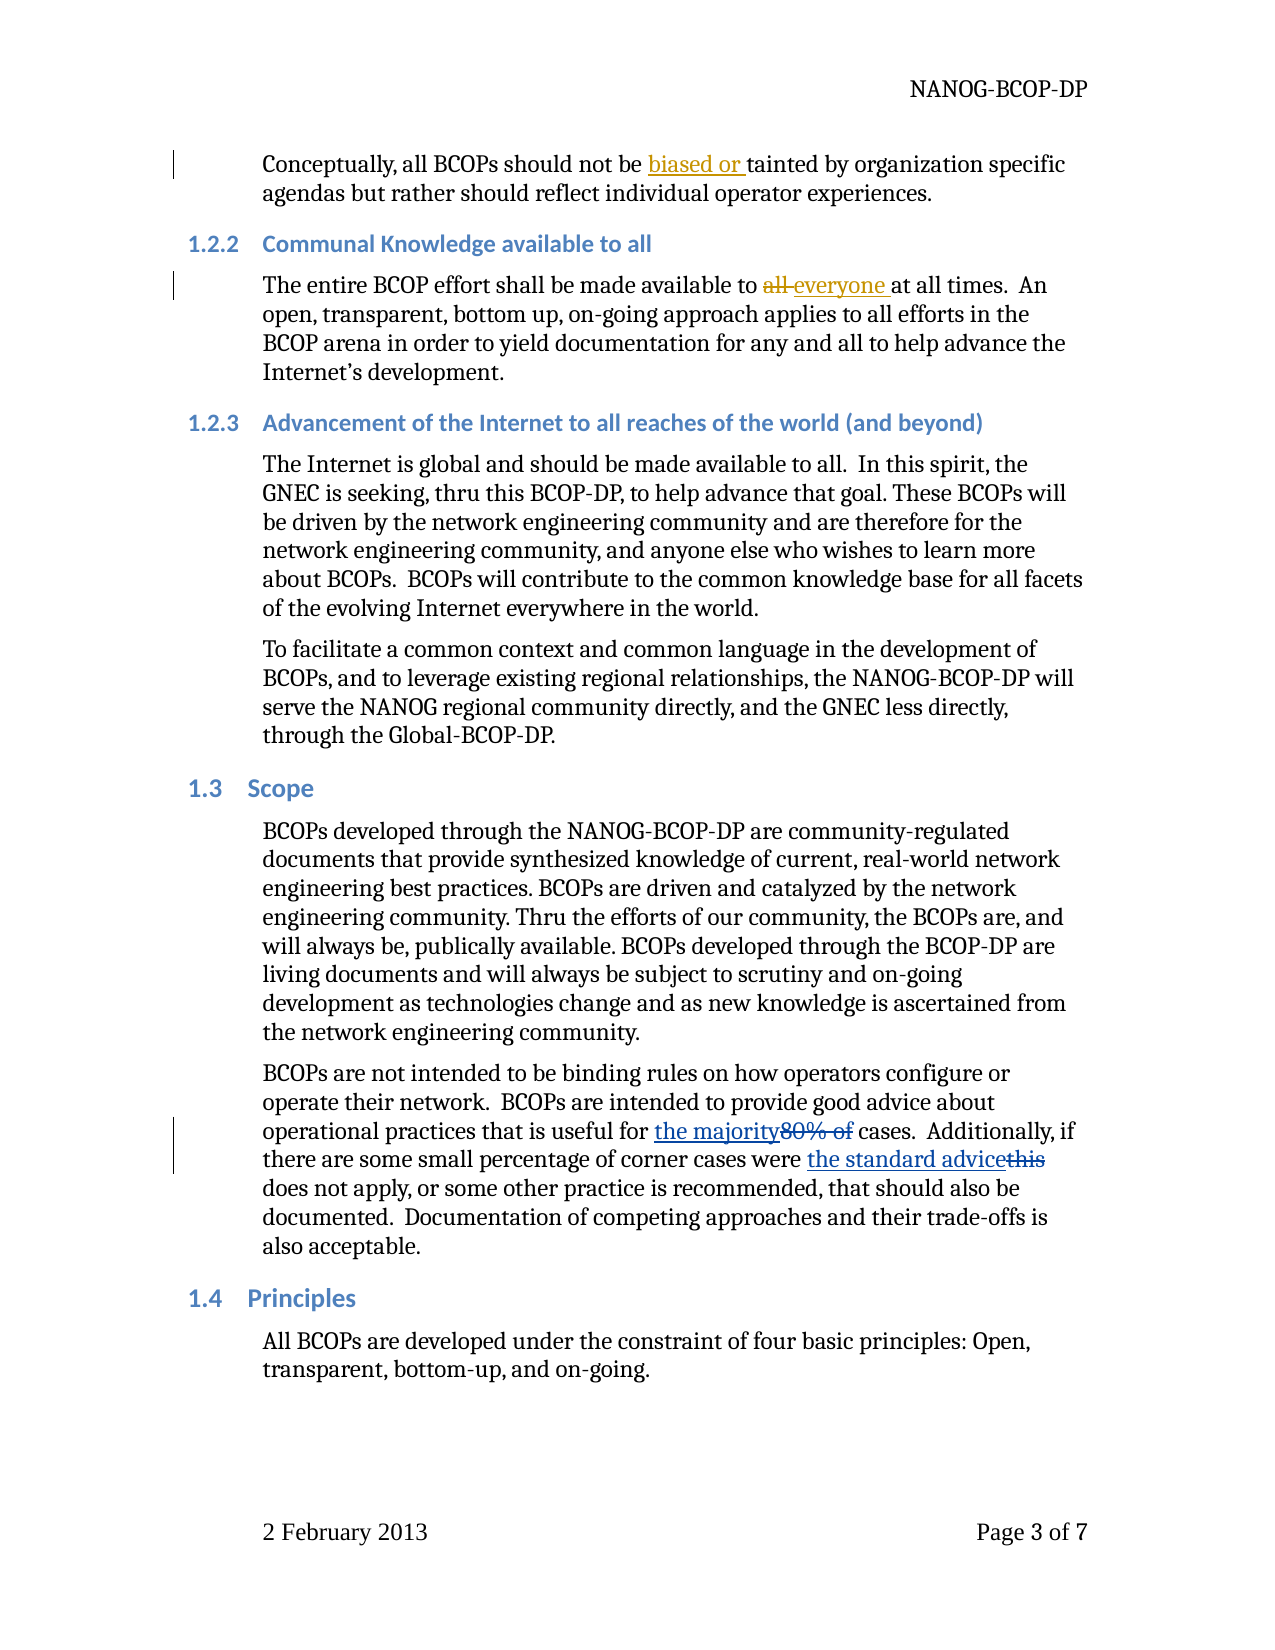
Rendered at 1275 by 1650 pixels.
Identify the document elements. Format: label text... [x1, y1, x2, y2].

text All BCOPs are developed under the constraint of four basic principles: Open, transparent, bottom-up, and on-going. [262, 1327, 1087, 1384]
subtitle Communal Knowledge available to all [187, 228, 1087, 259]
text The Internet is global and should be made available to all. In this spirit, the GNEC is seeking, thru this BCOP-DP, to help advance that goal. These BCOPs will be driven by the network engineering community and are therefore for the network engineering community, and anyone else who wishes to learn more about BCOPs. BCOPs will contribute to the common knowledge base for all facets of the evolving Internet everywhere in the world. [262, 450, 1087, 623]
text BCOPs are not intended to be binding rules on how operators configure or operate their network. BCOPs are intended to provide good advice about operational practices that is useful for the majority cases. Additionally, if there are some small percentage of corner cases were the standard advice does not apply, or some other practice is recommended, that should also be documented. Documentation of competing approaches and their trade-offs is also acceptable. [262, 1059, 1087, 1260]
text Conceptually, all BCOPs should not be biased or tainted by organization specific agendas but rather should reflect individual operator experiences. [262, 150, 1087, 207]
text BCOPs developed through the NANOG-BCOP-DP are community-regulated documents that provide synthesized knowledge of current, real-world network engineering best practices. BCOPs are driven and catalyzed by the network engineering community. Thru the efforts of our community, the BCOPs are, and will always be, publically available. BCOPs developed through the BCOP-DP are living documents and will always be subject to scrutiny and on-going development as technologies change and as new knowledge is ascertained from the network engineering community. [262, 817, 1087, 1047]
subtitle Principles [187, 1281, 1087, 1314]
text The entire BCOP effort shall be made available to everyone at all times. An open, transparent, bottom up, on-going approach applies to all efforts in the BCOP arena in order to yield documentation for any and all to help advance the Internet’s development. [262, 271, 1087, 386]
subtitle Advancement of the Internet to all reaches of the world (and beyond) [187, 407, 1087, 438]
text To facilitate a common context and common language in the development of BCOPs, and to leverage existing regional relationships, the NANOG-BCOP-DP will serve the NANOG regional community directly, and the GNEC less directly, through the Global-BCOP-DP. [262, 635, 1087, 750]
subtitle Scope [187, 771, 1087, 804]
